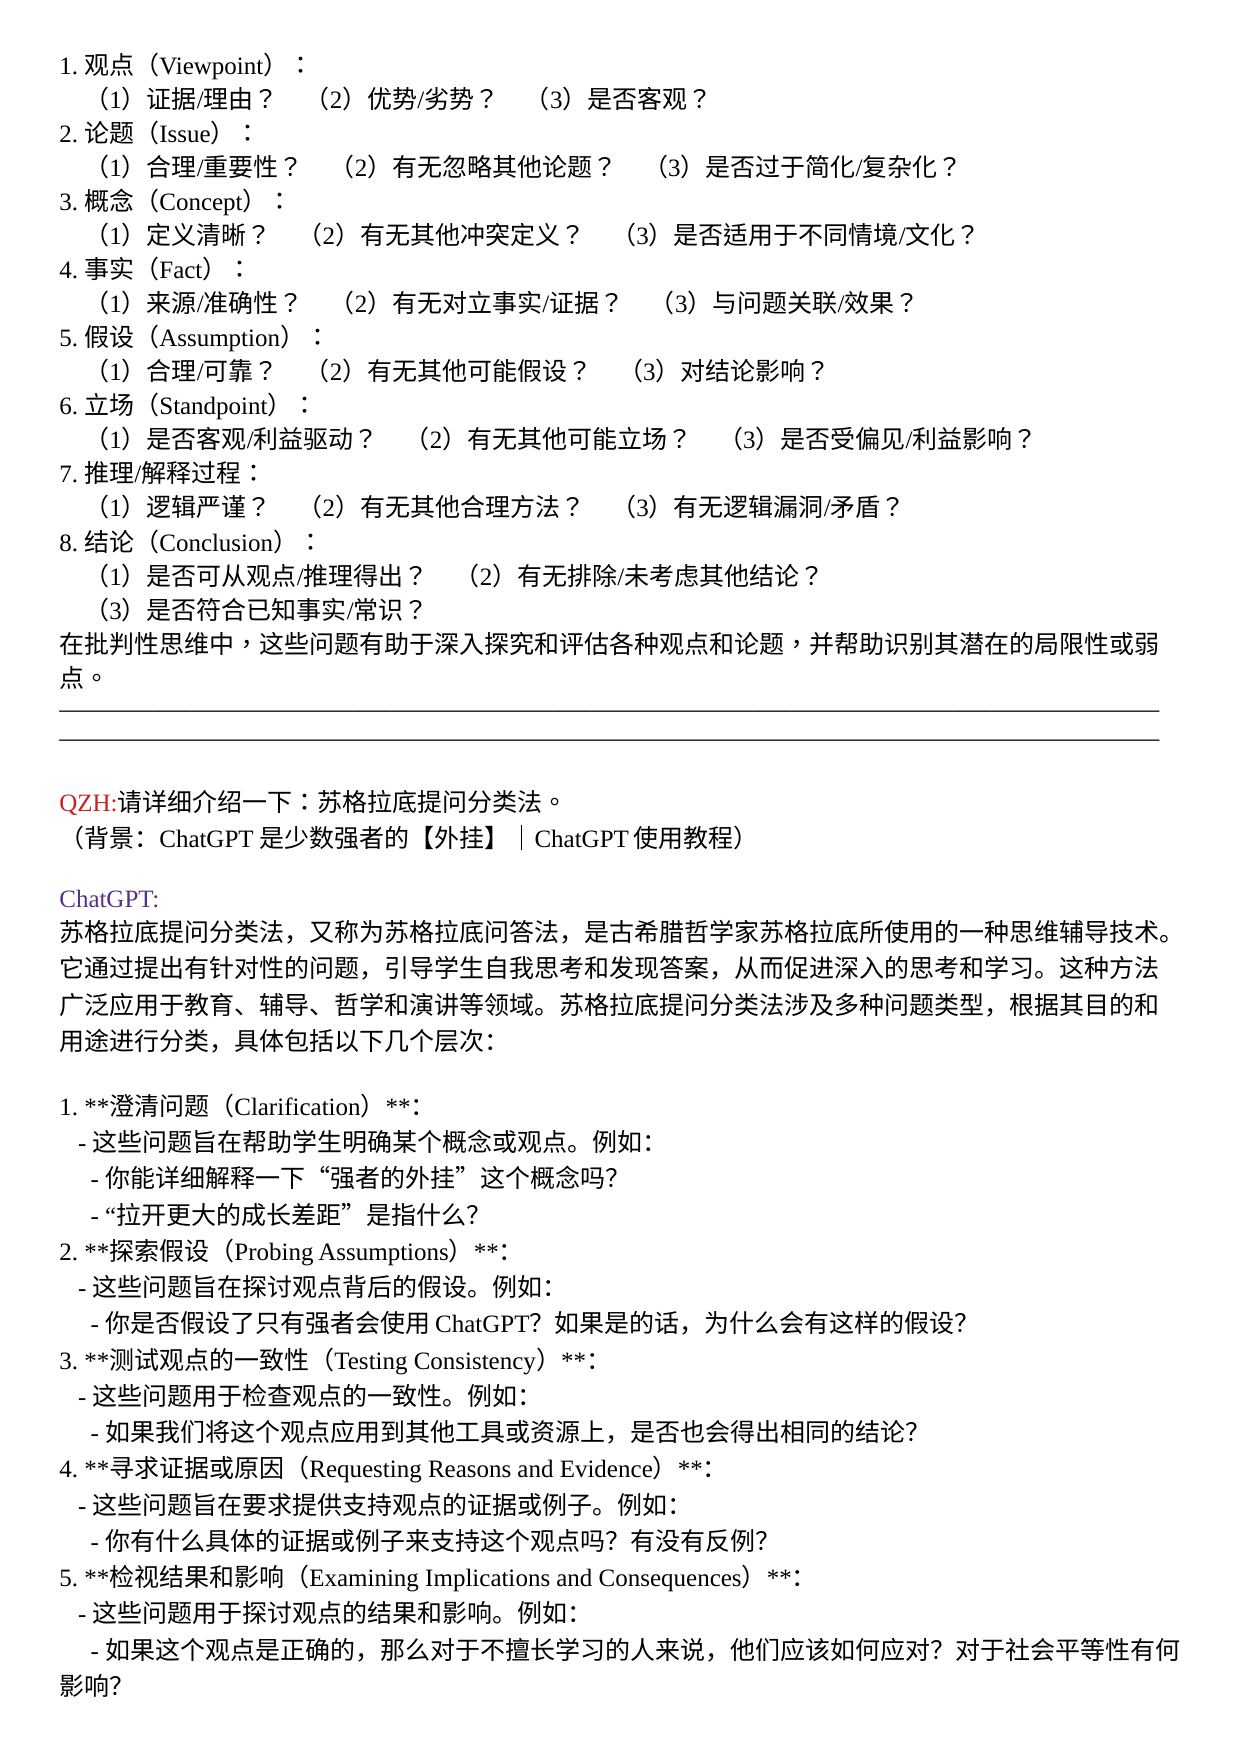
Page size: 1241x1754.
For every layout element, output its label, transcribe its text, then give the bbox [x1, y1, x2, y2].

text - “拉开更大的成长差距”是指什么？ [59, 1195, 1181, 1231]
text - 你是否假设了只有强者会使用ChatGPT？如果是的话，为什么会有这样的假设？ [59, 1304, 1181, 1340]
text - 如果我们将这个观点应用到其他工具或资源上，是否也会得出相同的结论？ [59, 1413, 1181, 1449]
text （1）是否可从观点/推理得出？ （2）有无排除/未考虑其他结论？ [59, 558, 1181, 592]
text - 这些问题旨在要求提供支持观点的证据或例子。例如： [59, 1485, 1181, 1521]
text （1）定义清晰？ （2）有无其他冲突定义？ （3）是否适用于不同情境/文化？ [59, 218, 1181, 252]
text 4. 事实（Fact）： [59, 252, 1181, 286]
text ———————————————————————————————————————————— [59, 723, 1181, 752]
text 6. 立场（Standpoint）： [59, 388, 1181, 422]
text - 这些问题旨在探讨观点背后的假设。例如： [59, 1268, 1181, 1304]
text 8. 结论（Conclusion）： [59, 524, 1181, 558]
text 在批判性思维中，这些问题有助于深入探究和评估各种观点和论题，并帮助识别其潜在的局限性或弱点。 [59, 626, 1181, 694]
text 2. **探索假设（Probing Assumptions）**： [59, 1231, 1181, 1268]
text - 这些问题用于探讨观点的结果和影响。例如： [59, 1594, 1181, 1630]
text 2. 论题（Issue）： [59, 115, 1181, 149]
text - 你能详细解释一下“强者的外挂”这个概念吗？ [59, 1159, 1181, 1195]
text （1）证据/理由？ （2）优势/劣势？ （3）是否客观？ [59, 81, 1181, 115]
text （1）是否客观/利益驱动？ （2）有无其他可能立场？ （3）是否受偏见/利益影响？ [59, 422, 1181, 456]
text （背景：ChatGPT 是少数强者的【外挂】｜ChatGPT使用教程） [59, 819, 1181, 855]
text （1）逻辑严谨？ （2）有无其他合理方法？ （3）有无逻辑漏洞/矛盾？ [59, 490, 1181, 524]
text - 这些问题旨在帮助学生明确某个概念或观点。例如： [59, 1123, 1181, 1159]
text 1. **澄清问题（Clarification）**： [59, 1086, 1181, 1123]
text 苏格拉底提问分类法，又称为苏格拉底问答法，是古希腊哲学家苏格拉底所使用的一种思维辅导技术。它通过提出有针对性的问题，引导学生自我思考和发现答案，从而促进深入的思考和学习。这种方法广泛应用于教育、辅导、哲学和演讲等领域。苏格拉底提问分类法涉及多种问题类型，根据其目的和用途进行分类，具体包括以下几个层次： [59, 913, 1181, 1058]
text ChatGPT: [59, 884, 1181, 913]
text - 这些问题用于检查观点的一致性。例如： [59, 1376, 1181, 1413]
text 4. **寻求证据或原因（Requesting Reasons and Evidence）**： [59, 1449, 1181, 1485]
text （3）是否符合已知事实/常识？ [59, 592, 1181, 626]
text 5. **检视结果和影响（Examining Implications and Consequences）**： [59, 1558, 1181, 1594]
text 7. 推理/解释过程： [59, 456, 1181, 490]
text - 如果这个观点是正确的，那么对于不擅长学习的人来说，他们应该如何应对？对于社会平等性有何影响？ [59, 1630, 1181, 1703]
text QZH:请详细介绍一下：苏格拉底提问分类法。 [59, 785, 1181, 819]
text 3. **测试观点的一致性（Testing Consistency）**： [59, 1340, 1181, 1376]
text 3. 概念（Concept）： [59, 183, 1181, 218]
text （1）来源/准确性？ （2）有无对立事实/证据？ （3）与问题关联/效果？ [59, 286, 1181, 320]
text （1）合理/重要性？ （2）有无忽略其他论题？ （3）是否过于简化/复杂化？ [59, 149, 1181, 183]
text （1）合理/可靠？ （2）有无其他可能假设？ （3）对结论影响？ [59, 354, 1181, 388]
text 5. 假设（Assumption）： [59, 320, 1181, 354]
text ———————————————————————————————————————————— [59, 694, 1181, 723]
text - 你有什么具体的证据或例子来支持这个观点吗？有没有反例？ [59, 1521, 1181, 1558]
text 1. 观点（Viewpoint）： [59, 47, 1181, 81]
